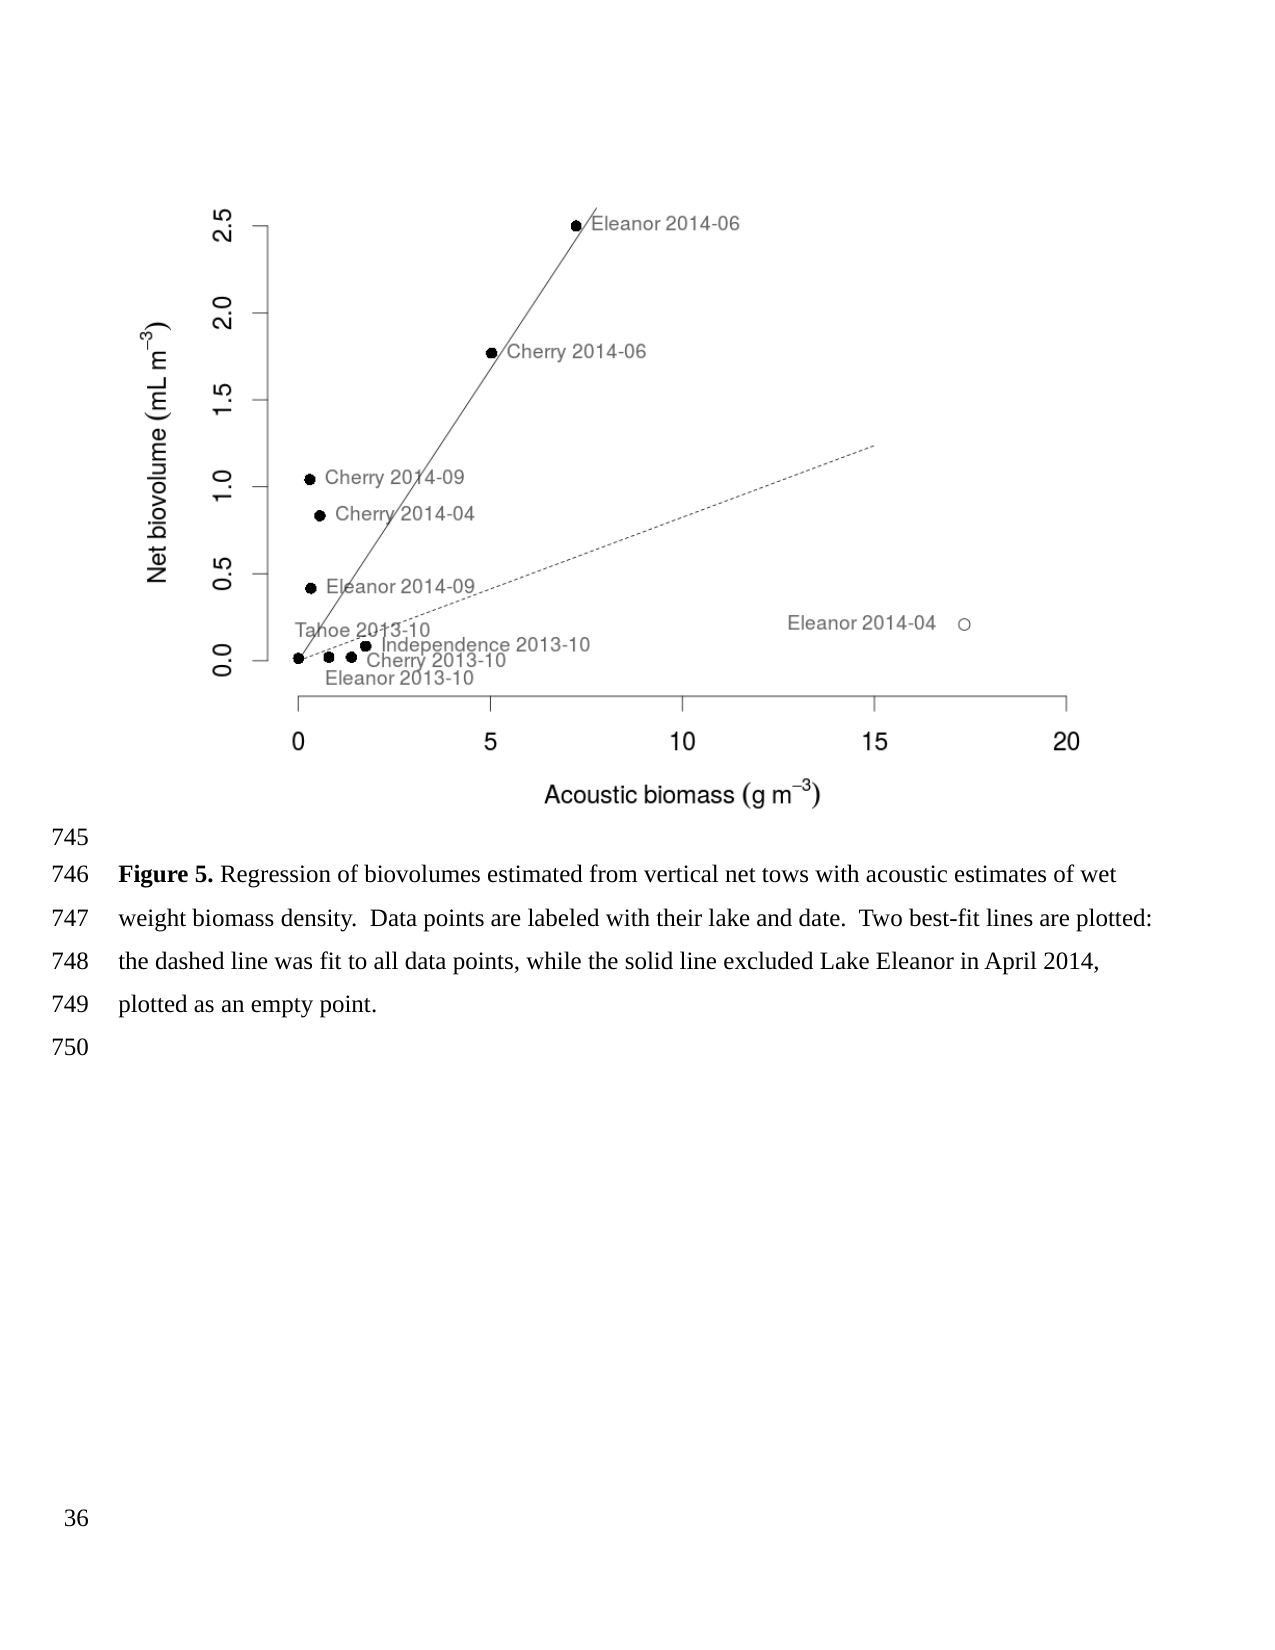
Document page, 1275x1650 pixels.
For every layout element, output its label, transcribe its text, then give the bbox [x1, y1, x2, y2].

text Figure 5. Regression of biovolumes estimated from vertical net tows with acoustic estimates of wet weight biomass density. Data points are labeled with their lake and date. Two best-fit lines are plotted: the dashed line was fit to all data points, while the solid line excluded Lake Eleanor in April 2014, plotted as an empty point. [118, 859, 1157, 1018]
picture [118, 118, 1157, 846]
